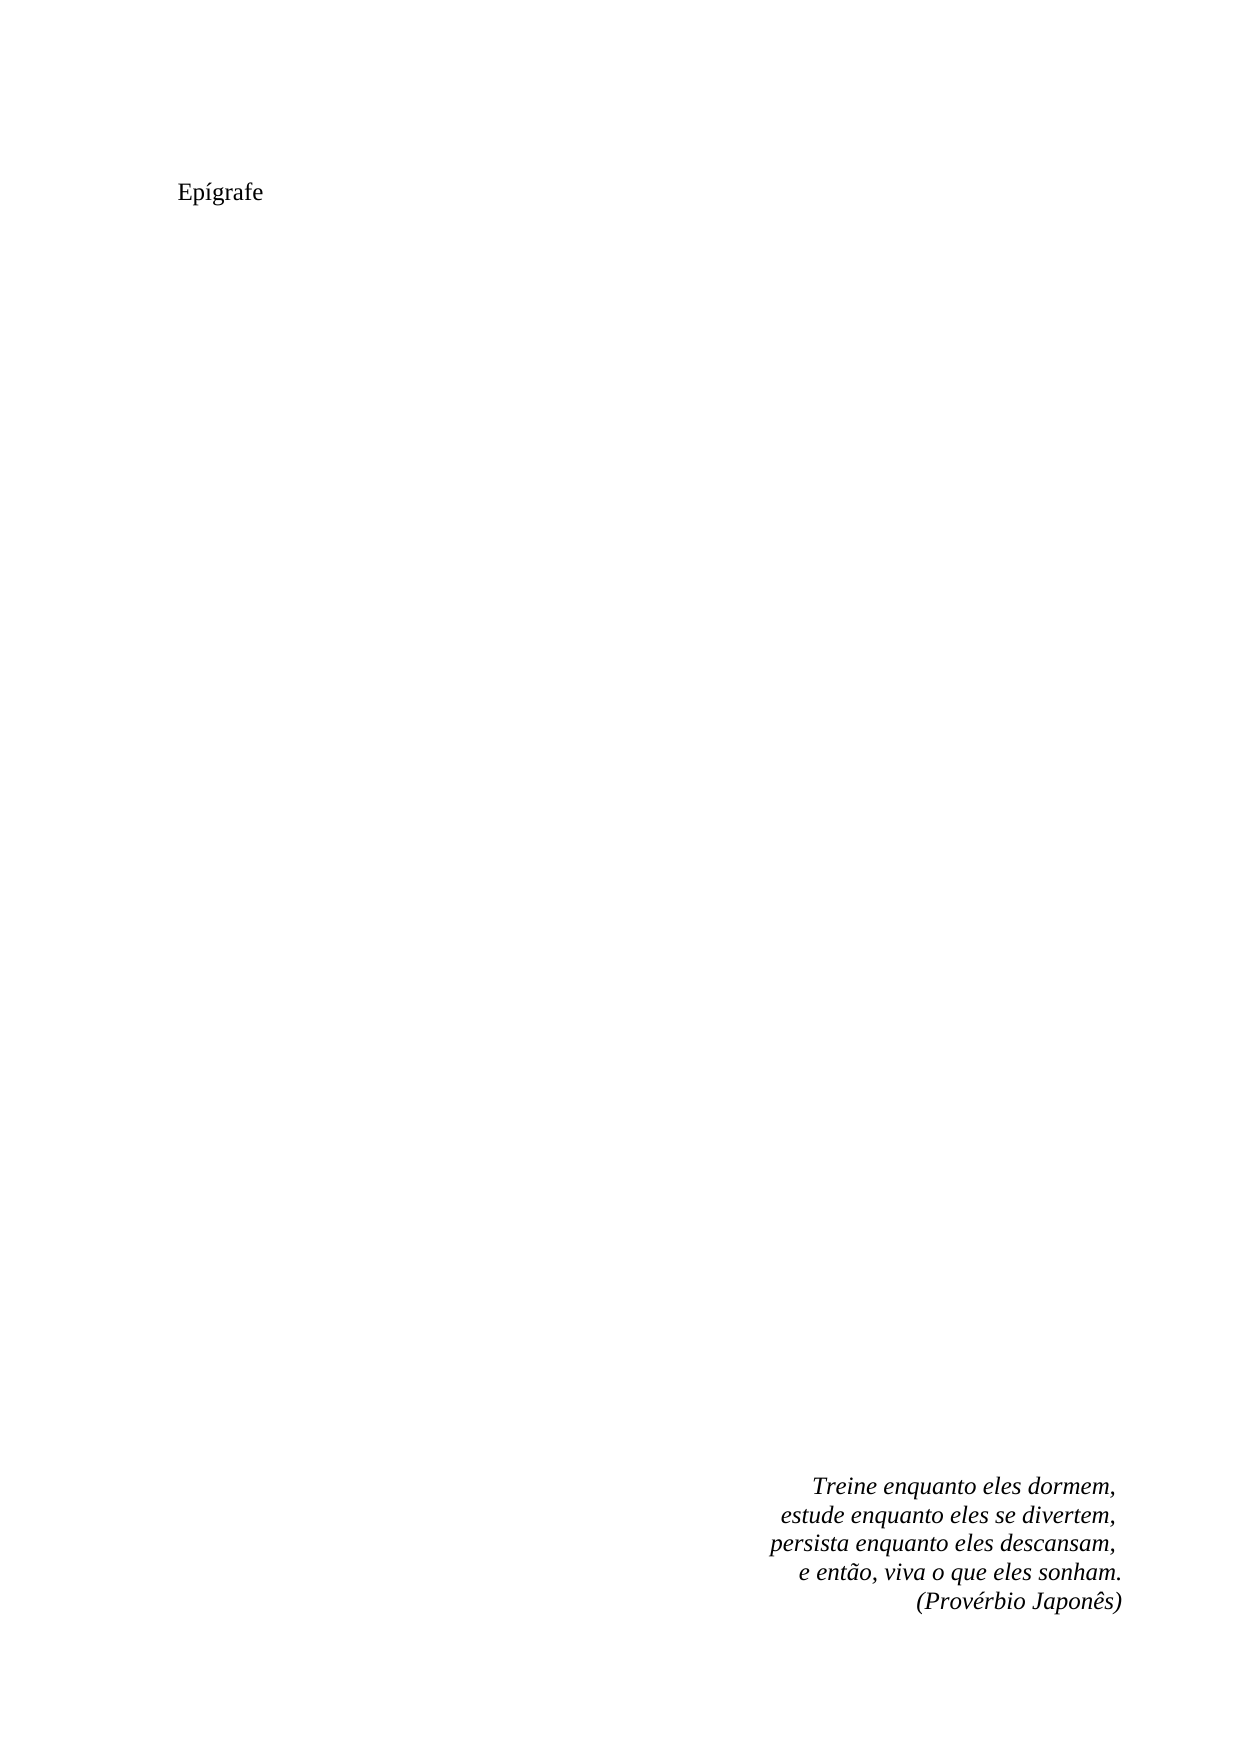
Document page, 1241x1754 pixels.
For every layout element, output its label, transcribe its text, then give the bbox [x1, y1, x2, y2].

text (Provérbio Japonês) [177, 1586, 1122, 1615]
text persista enquanto eles descansam, [177, 1528, 1122, 1557]
text Epígrafe [177, 177, 1122, 206]
text e então, viva o que eles sonham. [177, 1557, 1122, 1586]
text estude enquanto eles se divertem, [177, 1500, 1122, 1528]
text Treine enquanto eles dormem, [177, 1471, 1122, 1500]
